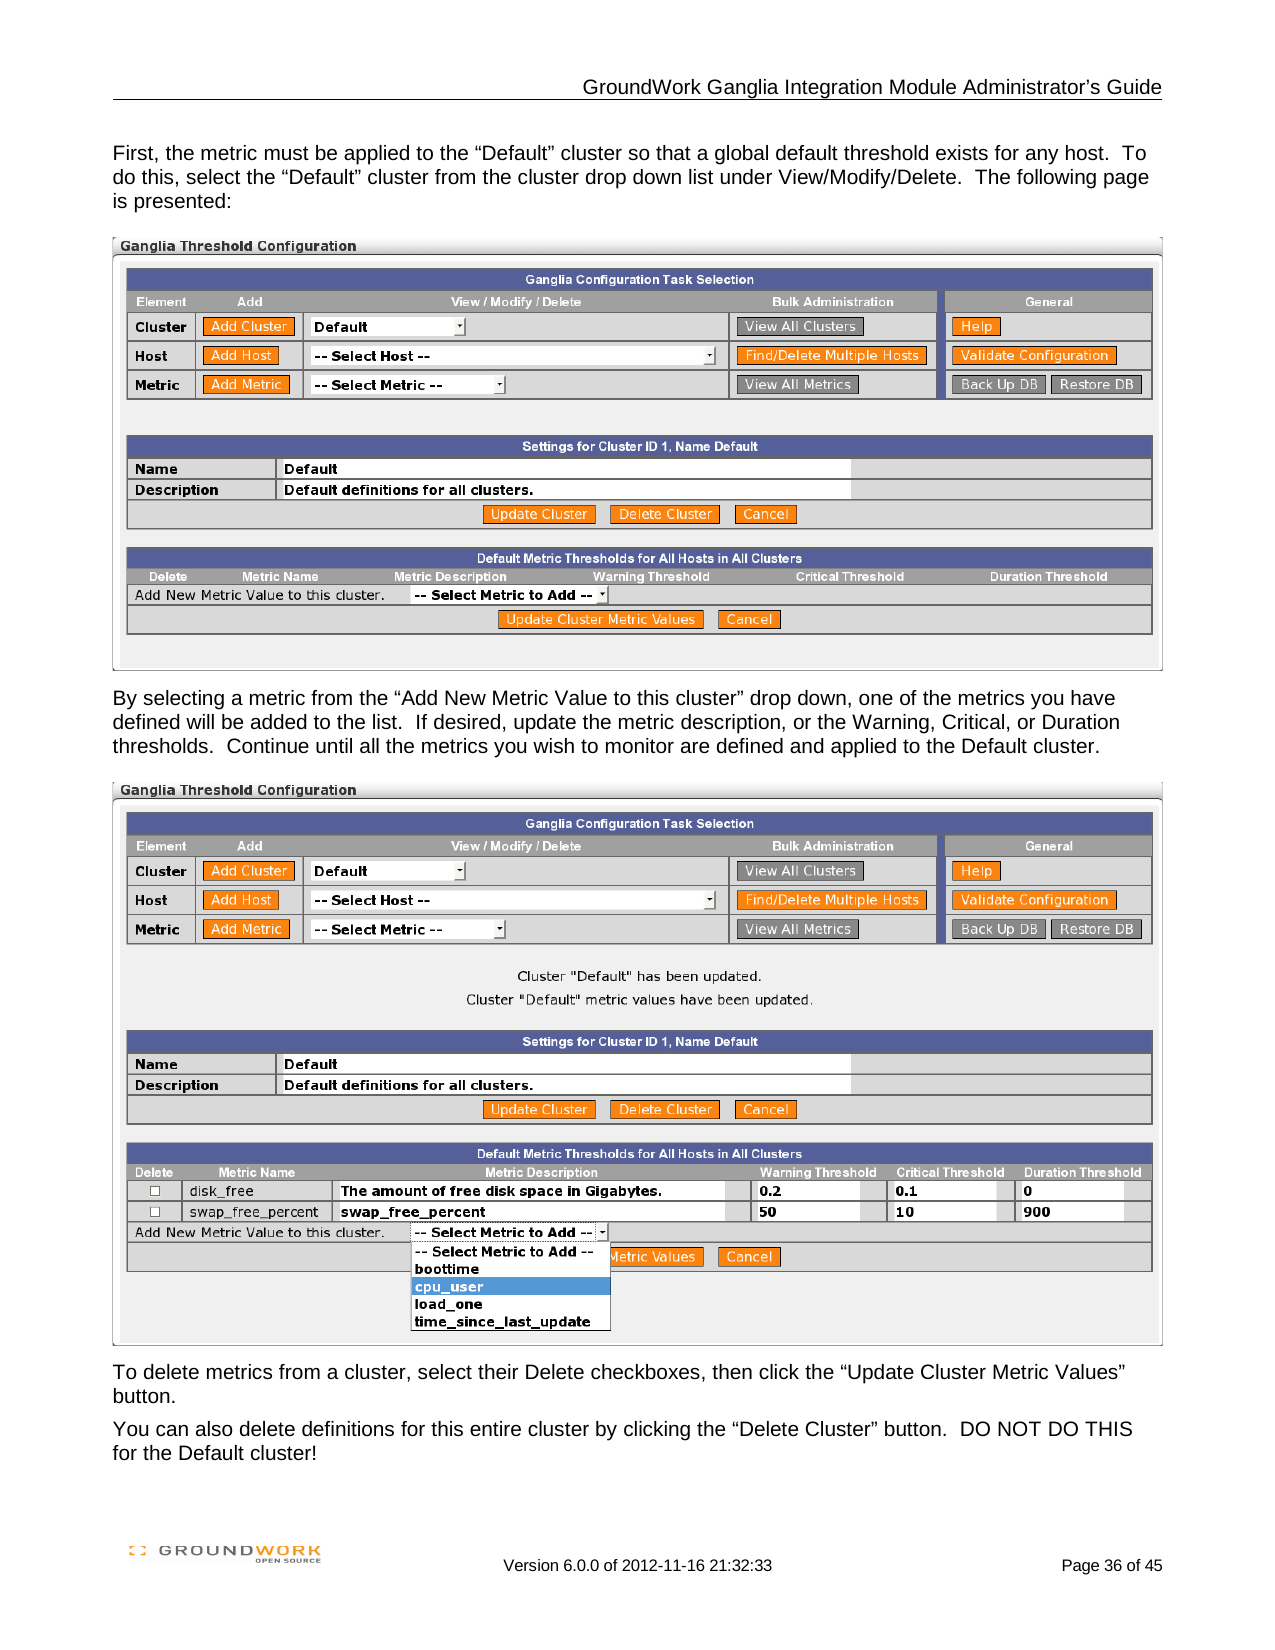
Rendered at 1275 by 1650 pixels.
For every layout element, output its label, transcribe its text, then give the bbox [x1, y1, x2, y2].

text [112, 767, 1162, 782]
text [112, 222, 1162, 237]
text To delete metrics from a cluster, select their Delete checkboxes, then click the “Update Cluster Metric Values” button. [112, 1346, 1162, 1408]
picture [112, 782, 1163, 1346]
text You can also delete definitions for this entire cluster by clicking the “Delete Cluster” button. DO NOT DO THIS for the Default cluster! [112, 1417, 1162, 1465]
text By selecting a metric from the “Add New Metric Value to this cluster” drop down, one of the metrics you have defined will be added to the list. If desired, update the metric description, or the Warning, Critical, or Duration thresholds. Continue until all the metrics you wish to monitor are defined and applied to the Default cluster. [112, 671, 1162, 758]
picture [112, 237, 1163, 671]
text First, the metric must be applied to the “Default” cluster so that a global default threshold exists for any host. To do this, select the “Default” cluster from the cluster drop down list under View/Modify/Delete. The following page is presented: [112, 141, 1162, 213]
picture [129, 1546, 321, 1563]
